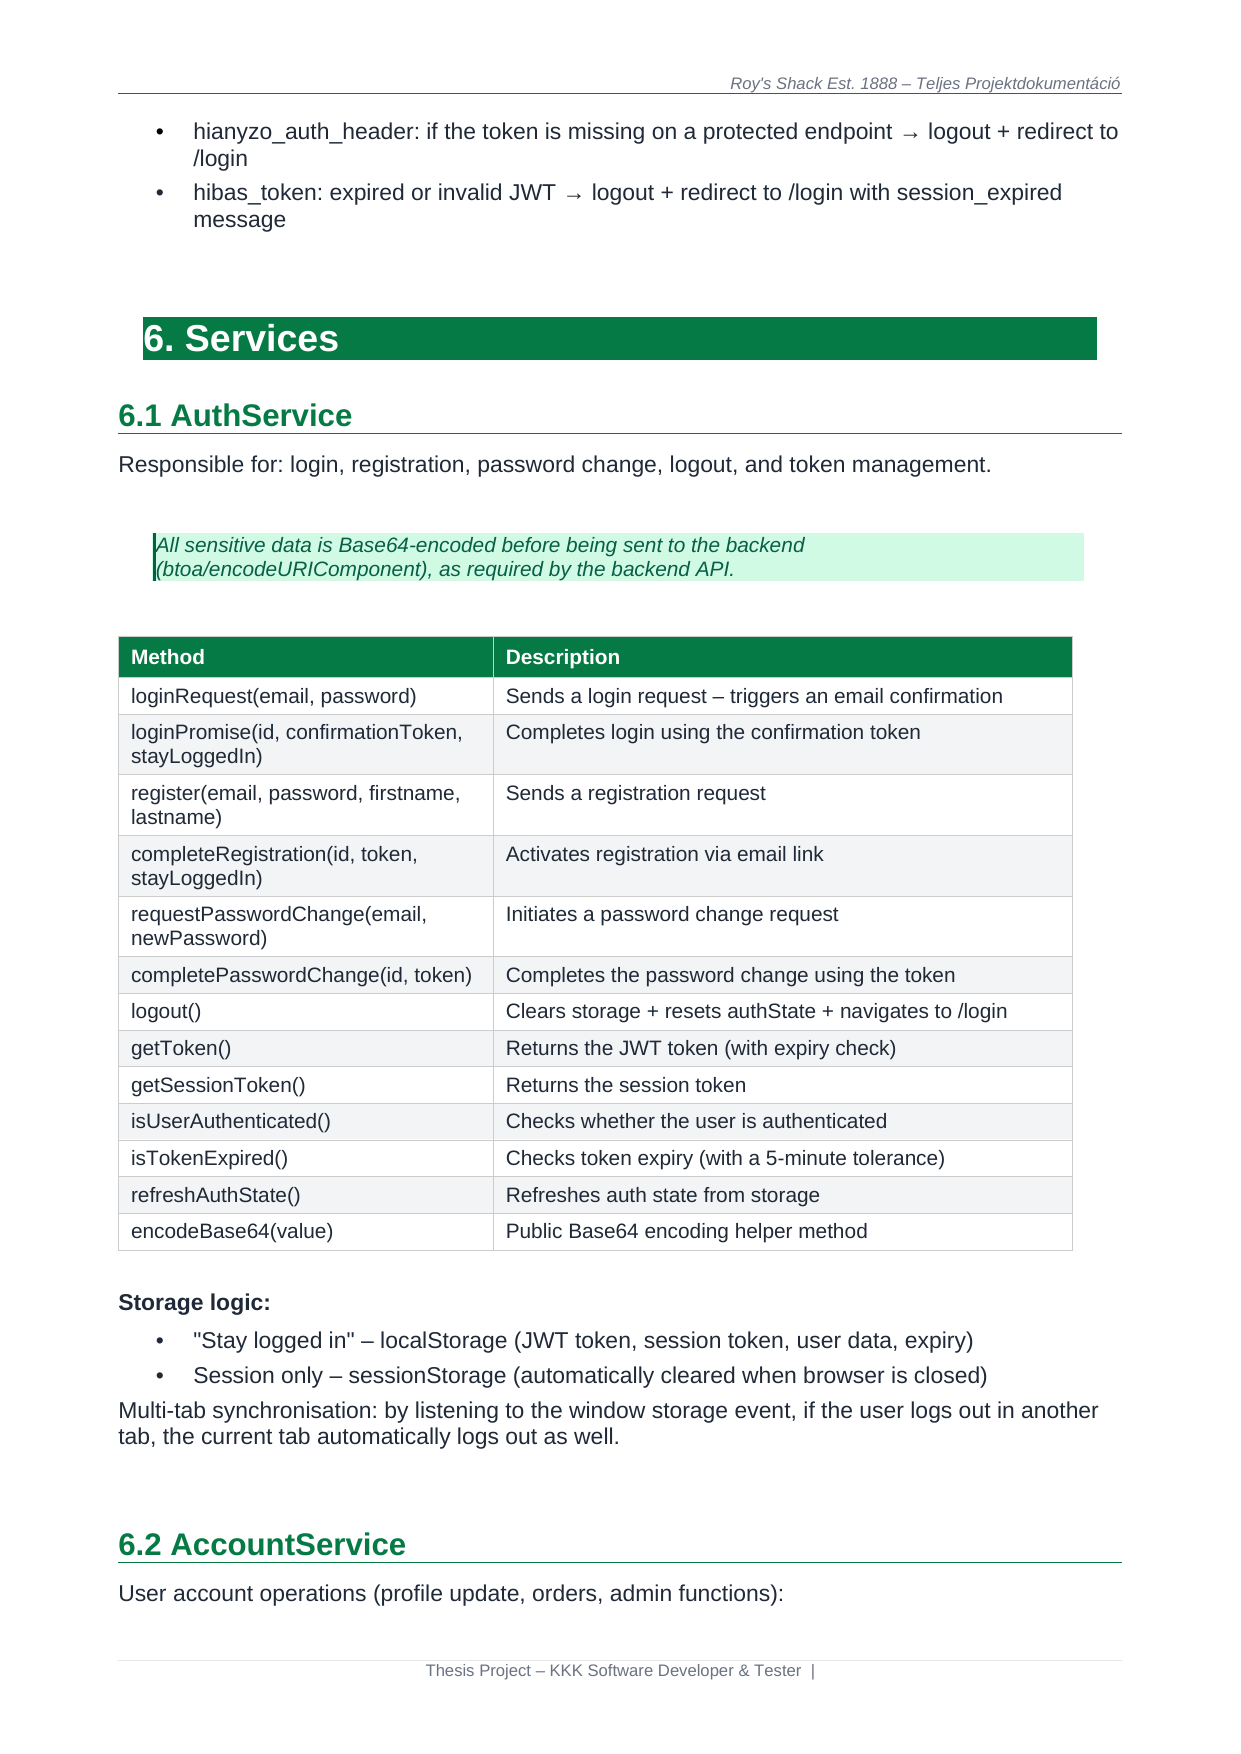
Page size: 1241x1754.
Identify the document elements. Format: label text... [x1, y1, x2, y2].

table_cell Completes login using the confirmation token [494, 715, 1072, 774]
table_cell Sends a registration request [494, 775, 1072, 835]
text All sensitive data is Base64-encoded before being sent to the backend (btoa/encodeURIComponent), as required by the backend API. [156, 533, 1084, 581]
table_cell Sends a login request – triggers an email confirmation [494, 678, 1072, 714]
table_cell register(email, password, firstname, lastname) [119, 775, 493, 835]
table_cell completePasswordChange(id, token) [119, 957, 493, 993]
table_cell Refreshes auth state from storage [494, 1177, 1072, 1213]
table_cell logout() [119, 994, 493, 1029]
table_cell Public Base64 encoding helper method [494, 1214, 1072, 1249]
table_cell encodeBase64(value) [119, 1214, 493, 1249]
text Multi-tab synchronisation: by listening to the window storage event, if the user logs out in another tab, the current tab automatically logs out as well. [118, 1397, 1122, 1449]
table_cell completeRegistration(id, token, stayLoggedIn) [119, 836, 493, 896]
subtitle 6.2 AccountService [118, 1526, 1122, 1562]
table_cell Checks whether the user is authenticated [494, 1104, 1072, 1139]
table_cell Completes the password change using the token [494, 957, 1072, 993]
table_cell getToken() [119, 1031, 493, 1066]
list "Stay logged in" – localStorage (JWT token, session token, user data, expiry) [156, 1327, 1122, 1354]
table_cell Clears storage + resets authState + navigates to /login [494, 994, 1072, 1029]
table_cell loginRequest(email, password) [119, 678, 493, 714]
table_cell Activates registration via email link [494, 836, 1072, 896]
list hibas_token: expired or invalid JWT → logout + redirect to /login with session_expired message [156, 179, 1122, 232]
table_cell loginPromise(id, confirmationToken, stayLoggedIn) [119, 715, 493, 774]
table_cell Initiates a password change request [494, 897, 1072, 956]
table_cell Returns the session token [494, 1067, 1072, 1103]
list hianyzo_auth_header: if the token is missing on a protected endpoint → logout + redirect to /login [156, 118, 1122, 171]
list Session only – sessionStorage (automatically cleared when browser is closed) [156, 1362, 1122, 1388]
text User account operations (profile update, orders, admin functions): [118, 1579, 1122, 1606]
table_cell requestPasswordChange(email, newPassword) [119, 897, 493, 956]
table_cell Returns the JWT token (with expiry check) [494, 1031, 1072, 1066]
subtitle 6.1 AuthService [118, 397, 1122, 433]
table_cell getSessionToken() [119, 1067, 493, 1103]
table_header Description [494, 637, 1072, 677]
table_cell isUserAuthenticated() [119, 1104, 493, 1139]
subtitle 6. Services [143, 317, 1097, 360]
text Storage logic: [118, 1288, 1122, 1315]
table_cell isTokenExpired() [119, 1141, 493, 1176]
text Responsible for: login, registration, password change, logout, and token management. [118, 451, 1122, 477]
table_cell Checks token expiry (with a 5-minute tolerance) [494, 1141, 1072, 1176]
table_cell refreshAuthState() [119, 1177, 493, 1213]
table_header Method [119, 637, 493, 677]
